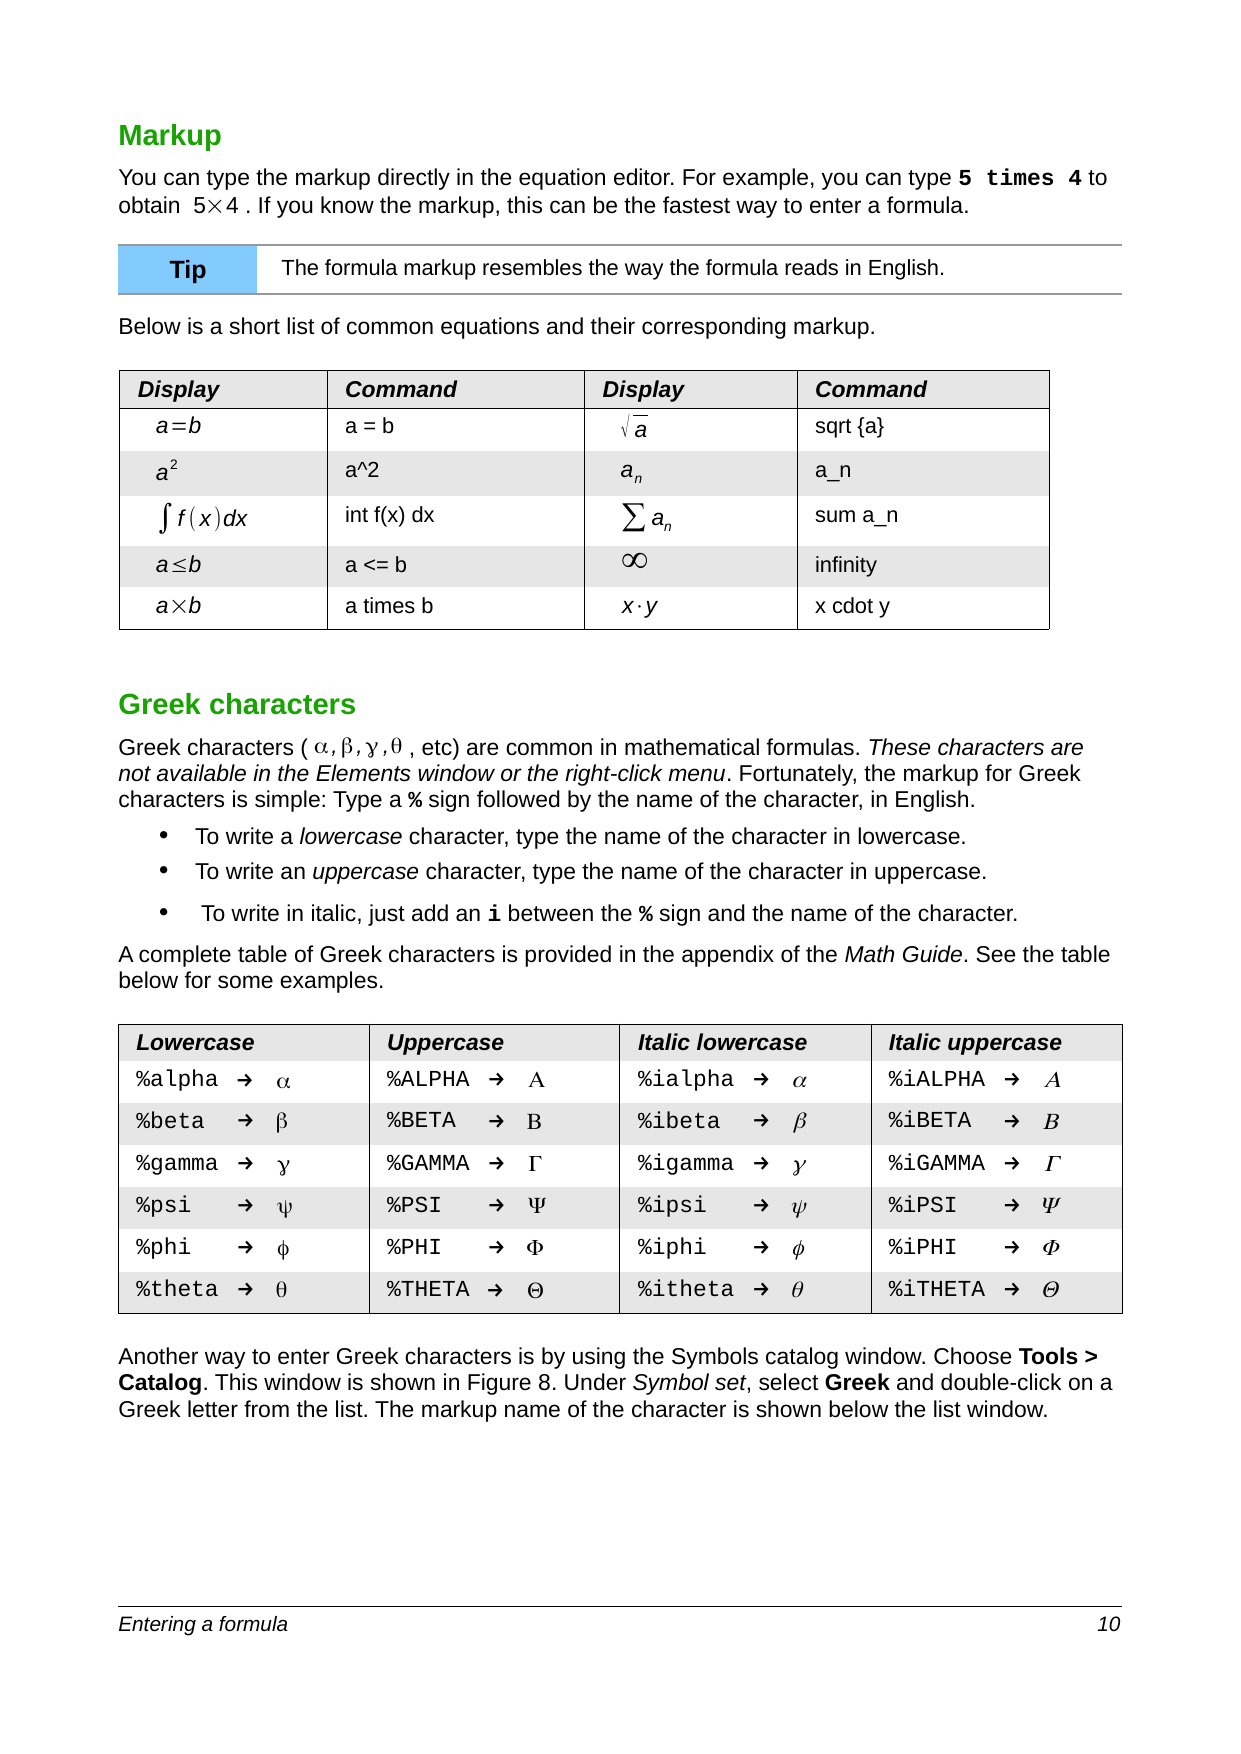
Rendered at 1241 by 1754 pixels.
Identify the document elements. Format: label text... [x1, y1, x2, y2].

table_cell [585, 496, 797, 546]
table_cell %alpha [119, 1061, 369, 1103]
table_cell %GAMMA [370, 1145, 619, 1187]
table_cell [120, 409, 327, 451]
table_cell %phi [119, 1230, 369, 1272]
table_cell [120, 588, 327, 629]
table_header The formula markup resembles the way the formula reads in English. [258, 246, 1122, 293]
table_cell %iPSI [872, 1187, 1122, 1229]
text You can type the markup directly in the equation editor. For example, you can type 5 times 4 to obtain . If you know the markup, this can be the fastest way to enter a formula. [118, 164, 1122, 219]
table_cell %iGAMMA [872, 1145, 1122, 1187]
table_header Tip [118, 246, 257, 293]
table_cell %iBETA [872, 1103, 1122, 1145]
table_cell sum a_n [798, 496, 1049, 546]
table_cell [120, 451, 327, 496]
table_cell %ALPHA [370, 1061, 619, 1103]
table_cell %PSI [370, 1187, 619, 1229]
table_cell a_n [798, 451, 1049, 496]
table_cell %gamma [119, 1145, 369, 1187]
table_cell [120, 496, 327, 546]
table_cell %itheta [620, 1272, 871, 1313]
table_cell %beta [119, 1103, 369, 1145]
table_cell %igamma [620, 1145, 871, 1187]
table_cell %iALPHA [872, 1061, 1122, 1103]
table_cell a <= b [328, 546, 584, 587]
table_cell a = b [328, 409, 584, 451]
subtitle Greek characters [118, 687, 1122, 721]
list To write in italic, just add an i between the % sign and the name of the character. [156, 898, 1122, 928]
table_cell [585, 546, 797, 587]
table_cell sqrt {a} [798, 409, 1049, 451]
table_cell %psi [119, 1187, 369, 1229]
table_header Lowercase [119, 1025, 369, 1061]
text Below is a short list of common equations and their corresponding markup. [118, 313, 1122, 339]
list To write a lowercase character, type the name of the character in lowercase. [156, 821, 1122, 850]
table_cell %ibeta [620, 1103, 871, 1145]
table_header Command [328, 371, 584, 408]
table_header Italic uppercase [872, 1025, 1122, 1061]
table_cell a times b [328, 588, 584, 629]
list To write an uppercase character, type the name of the character in uppercase. [156, 856, 1122, 886]
table_cell %BETA [370, 1103, 619, 1145]
table_cell %iTHETA [872, 1272, 1122, 1313]
table_cell %THETA [370, 1272, 619, 1313]
table_cell infinity [798, 546, 1049, 587]
table_header Command [798, 371, 1049, 408]
table_header Uppercase [370, 1025, 619, 1061]
table_header Display [585, 371, 797, 408]
table_cell %iphi [620, 1230, 871, 1272]
table_cell [585, 409, 797, 451]
table_header Display [120, 371, 327, 408]
text A complete table of Greek characters is provided in the appendix of the Math Guide. See the table below for some examples. [118, 941, 1122, 993]
table_cell a^2 [328, 451, 584, 496]
table_cell %theta [119, 1272, 369, 1313]
table_cell int f(x) dx [328, 496, 584, 546]
table_cell x cdot y [798, 588, 1049, 629]
subtitle Markup [118, 118, 1122, 152]
table_cell [585, 451, 797, 496]
table_cell %PHI [370, 1230, 619, 1272]
table_cell %ialpha [620, 1061, 871, 1103]
table_header Italic lowercase [620, 1025, 871, 1061]
text Another way to enter Greek characters is by using the Symbols catalog window. Choose Tools > Catalog. This window is shown in Figure 8. Under Symbol set, select Greek and double-click on a Greek letter from the list. The markup name of the character is shown below the list window. [118, 1343, 1122, 1422]
list Greek characters (, etc) are common in mathematical formulas. These characters are not available in the Elements window or the right-click menu. Fortunately, the markup for Greek characters is simple: Type a % sign followed by the name of the character, in English. [118, 733, 1122, 814]
table_cell [120, 546, 327, 587]
table_cell [585, 588, 797, 629]
table_cell %ipsi [620, 1187, 871, 1229]
table_cell %iPHI [872, 1230, 1122, 1272]
